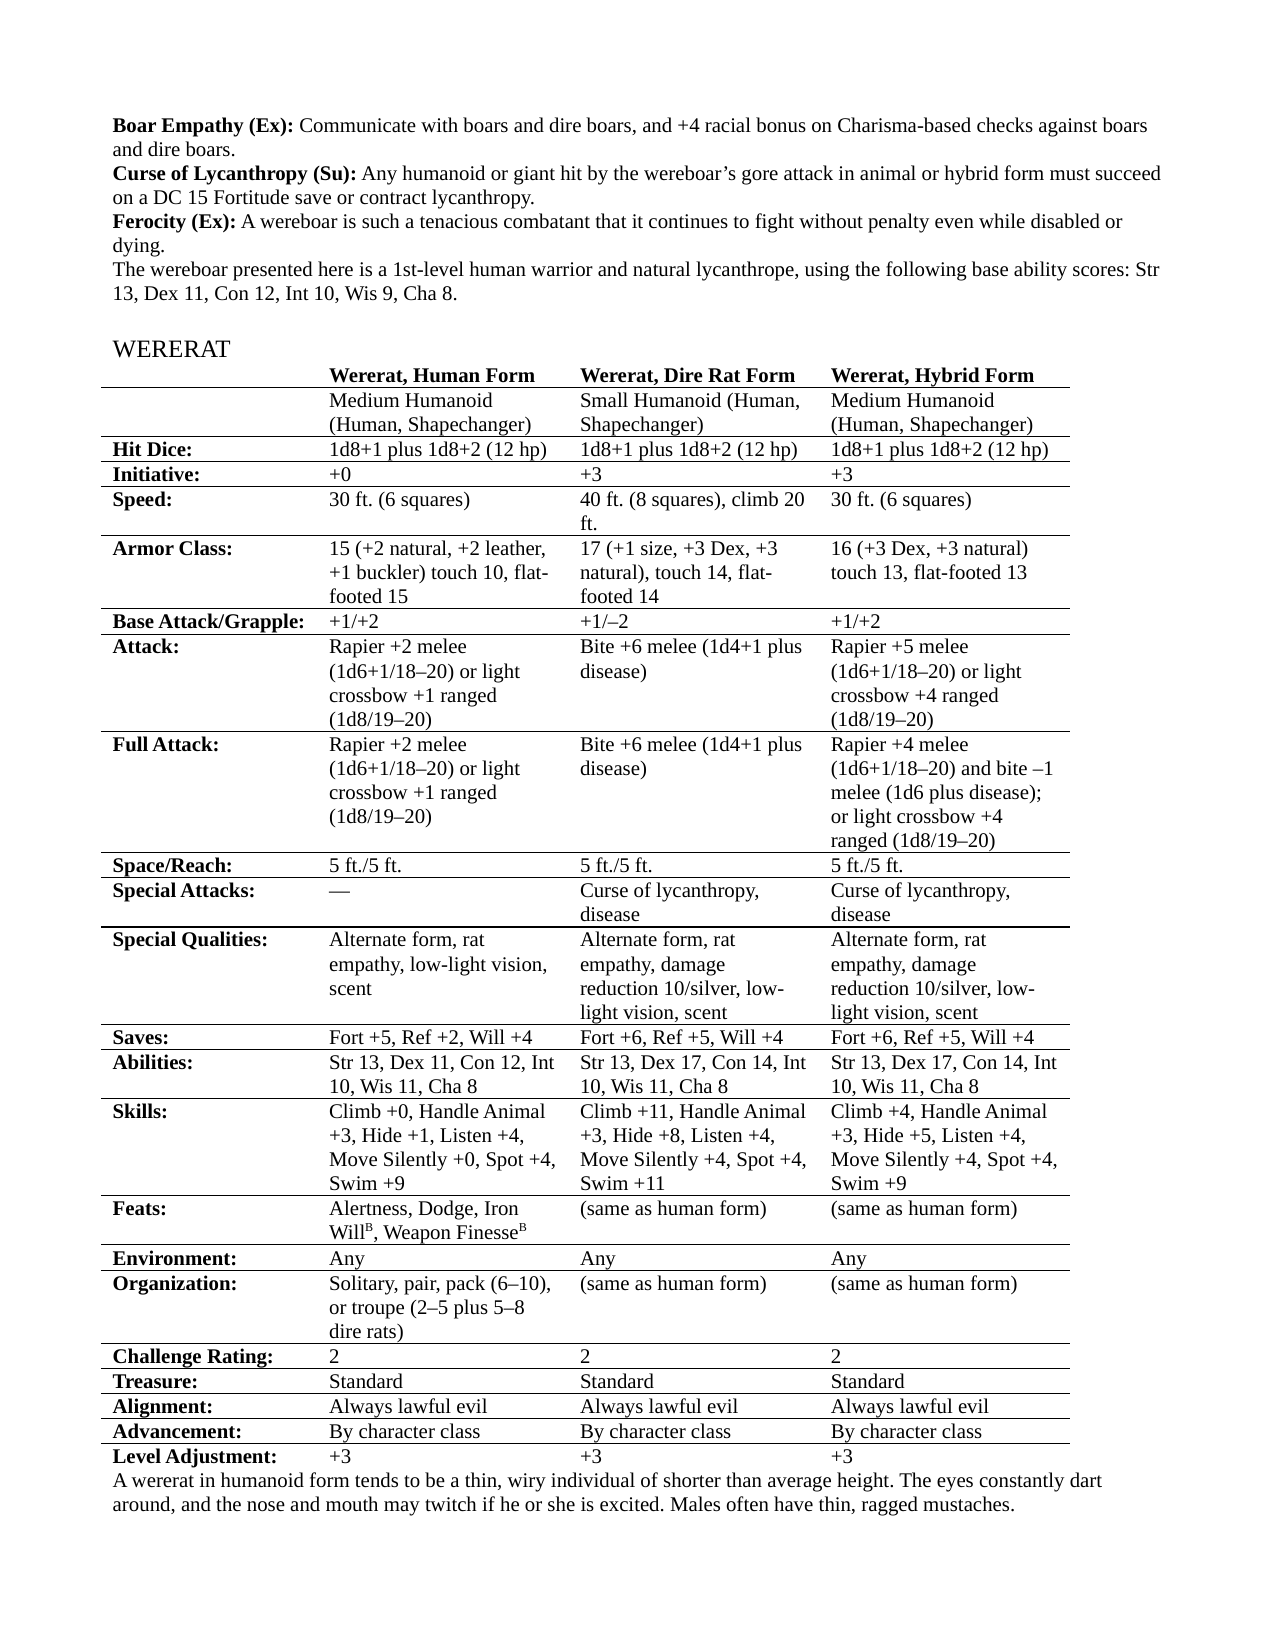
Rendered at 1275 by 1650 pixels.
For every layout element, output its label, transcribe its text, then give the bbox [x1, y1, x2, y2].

table_cell (same as human form) [819, 1196, 1070, 1244]
table_cell Always lawful evil [569, 1394, 819, 1418]
table_cell By character class [569, 1419, 819, 1443]
table_cell Climb +4, Handle Animal +3, Hide +5, Listen +4, Move Silently +4, Spot +4, Swim +9 [819, 1099, 1070, 1195]
table_cell Alternate form, rat empathy, damage reduction 10/silver, low-light vision, scent [569, 928, 819, 1024]
table_cell Level Adjustment: [101, 1444, 318, 1468]
table_cell 5 ft./5 ft. [819, 853, 1070, 877]
table_cell Alignment: [101, 1394, 318, 1418]
table_cell Space/Reach: [101, 853, 318, 877]
table_cell Saves: [101, 1025, 318, 1049]
table_cell Standard [569, 1369, 819, 1393]
table_cell 30 ft. (6 squares) [819, 487, 1070, 535]
table_cell (same as human form) [569, 1271, 819, 1343]
table_cell (same as human form) [569, 1196, 819, 1244]
table_cell Attack: [101, 635, 318, 731]
table_cell [101, 388, 318, 436]
table_cell 16 (+3 Dex, +3 natural) touch 13, flat-footed 13 [819, 536, 1070, 608]
table_cell Special Attacks: [101, 878, 318, 926]
table_cell Rapier +5 melee (1d6+1/18–20) or light crossbow +4 ranged (1d8/19–20) [819, 635, 1070, 731]
table_cell +1/+2 [819, 609, 1070, 633]
table_cell +0 [318, 462, 568, 486]
table_cell Standard [819, 1369, 1070, 1393]
table_cell 40 ft. (8 squares), climb 20 ft. [569, 487, 819, 535]
table_cell +3 [569, 1444, 819, 1468]
table_cell Feats: [101, 1196, 318, 1244]
table_cell Curse of lycanthropy, disease [819, 878, 1070, 926]
table_cell Climb +11, Handle Animal +3, Hide +8, Listen +4, Move Silently +4, Spot +4, Swim +11 [569, 1099, 819, 1195]
table_cell Always lawful evil [318, 1394, 568, 1418]
table_cell Armor Class: [101, 536, 318, 608]
table_cell Organization: [101, 1271, 318, 1343]
table_cell Alternate form, rat empathy, damage reduction 10/silver, low-light vision, scent [819, 928, 1070, 1024]
table_cell Any [569, 1245, 819, 1269]
table_cell Base Attack/Grapple: [101, 609, 318, 633]
table_cell Curse of lycanthropy, disease [569, 878, 819, 926]
table_cell 2 [819, 1344, 1070, 1368]
table_cell Standard [318, 1369, 568, 1393]
table_cell 2 [318, 1344, 568, 1368]
text A wererat in humanoid form tends to be a thin, wiry individual of shorter than average height. The eyes constantly dart around, and the nose and mouth may twitch if he or she is excited. Males often have thin, ragged mustaches. [112, 1468, 1162, 1516]
table_cell Speed: [101, 487, 318, 535]
table_header Wererat, Dire Rat Form [569, 363, 819, 387]
table_cell +3 [318, 1444, 568, 1468]
text The wereboar presented here is a 1st-level human warrior and natural lycanthrope, using the following base ability scores: Str 13, Dex 11, Con 12, Int 10, Wis 9, Cha 8. [112, 257, 1162, 305]
table_cell +3 [819, 1444, 1070, 1468]
table_cell +1/+2 [318, 609, 568, 633]
table_cell Skills: [101, 1099, 318, 1195]
table_cell Alertness, Dodge, Iron WillB, Weapon FinesseB [318, 1196, 568, 1244]
table_header Wererat, Hybrid Form [819, 363, 1070, 387]
table_header Wererat, Human Form [318, 363, 568, 387]
table_cell Climb +0, Handle Animal +3, Hide +1, Listen +4, Move Silently +0, Spot +4, Swim +9 [318, 1099, 568, 1195]
table_cell Environment: [101, 1245, 318, 1269]
table_cell Solitary, pair, pack (6–10), or troupe (2–5 plus 5–8 dire rats) [318, 1271, 568, 1343]
table_cell — [318, 878, 568, 926]
table_cell 5 ft./5 ft. [569, 853, 819, 877]
table_cell Str 13, Dex 17, Con 14, Int 10, Wis 11, Cha 8 [819, 1050, 1070, 1098]
table_header [101, 363, 318, 387]
table_cell Fort +5, Ref +2, Will +4 [318, 1025, 568, 1049]
table_cell Treasure: [101, 1369, 318, 1393]
table_cell (same as human form) [819, 1271, 1070, 1343]
table_cell Medium Humanoid (Human, Shapechanger) [318, 388, 568, 436]
table_cell Initiative: [101, 462, 318, 486]
table_cell Fort +6, Ref +5, Will +4 [819, 1025, 1070, 1049]
table_cell Bite +6 melee (1d4+1 plus disease) [569, 635, 819, 731]
table_cell +3 [569, 462, 819, 486]
table_cell Bite +6 melee (1d4+1 plus disease) [569, 732, 819, 852]
table_cell Any [819, 1245, 1070, 1269]
table_cell Abilities: [101, 1050, 318, 1098]
text Curse of Lycanthropy (Su): Any humanoid or giant hit by the wereboar’s gore attack in animal or hybrid form must succeed on a DC 15 Fortitude save or contract lycanthropy. [112, 161, 1162, 209]
table_cell Always lawful evil [819, 1394, 1070, 1418]
table_cell Advancement: [101, 1419, 318, 1443]
table_cell Rapier +2 melee (1d6+1/18–20) or light crossbow +1 ranged (1d8/19–20) [318, 635, 568, 731]
table_cell 17 (+1 size, +3 Dex, +3 natural), touch 14, flat-footed 14 [569, 536, 819, 608]
table_cell Hit Dice: [101, 437, 318, 461]
table_cell By character class [819, 1419, 1070, 1443]
table_cell +3 [819, 462, 1070, 486]
table_cell Fort +6, Ref +5, Will +4 [569, 1025, 819, 1049]
table_cell 1d8+1 plus 1d8+2 (12 hp) [819, 437, 1070, 461]
table_cell 1d8+1 plus 1d8+2 (12 hp) [318, 437, 568, 461]
table_cell 15 (+2 natural, +2 leather, +1 buckler) touch 10, flat-footed 15 [318, 536, 568, 608]
table_cell Str 13, Dex 17, Con 14, Int 10, Wis 11, Cha 8 [569, 1050, 819, 1098]
table_cell 30 ft. (6 squares) [318, 487, 568, 535]
table_cell Challenge Rating: [101, 1344, 318, 1368]
text WERERAT [112, 334, 1162, 362]
table_cell +1/–2 [569, 609, 819, 633]
table_cell Special Qualities: [101, 928, 318, 1024]
table_cell 5 ft./5 ft. [318, 853, 568, 877]
table_cell By character class [318, 1419, 568, 1443]
text Boar Empathy (Ex): Communicate with boars and dire boars, and +4 racial bonus on Charisma-based checks against boars and dire boars. [112, 112, 1162, 161]
table_cell Rapier +2 melee (1d6+1/18–20) or light crossbow +1 ranged (1d8/19–20) [318, 732, 568, 852]
text Ferocity (Ex): A wereboar is such a tenacious combatant that it continues to fight without penalty even while disabled or dying. [112, 209, 1162, 257]
table_cell Alternate form, rat empathy, low-light vision, scent [318, 928, 568, 1024]
table_cell Medium Humanoid (Human, Shapechanger) [819, 388, 1070, 436]
table_cell 2 [569, 1344, 819, 1368]
table_cell Small Humanoid (Human, Shapechanger) [569, 388, 819, 436]
table_cell Rapier +4 melee (1d6+1/18–20) and bite –1 melee (1d6 plus disease); or light crossbow +4 ranged (1d8/19–20) [819, 732, 1070, 852]
table_cell Full Attack: [101, 732, 318, 852]
table_cell Any [318, 1245, 568, 1269]
table_cell 1d8+1 plus 1d8+2 (12 hp) [569, 437, 819, 461]
table_cell Str 13, Dex 11, Con 12, Int 10, Wis 11, Cha 8 [318, 1050, 568, 1098]
